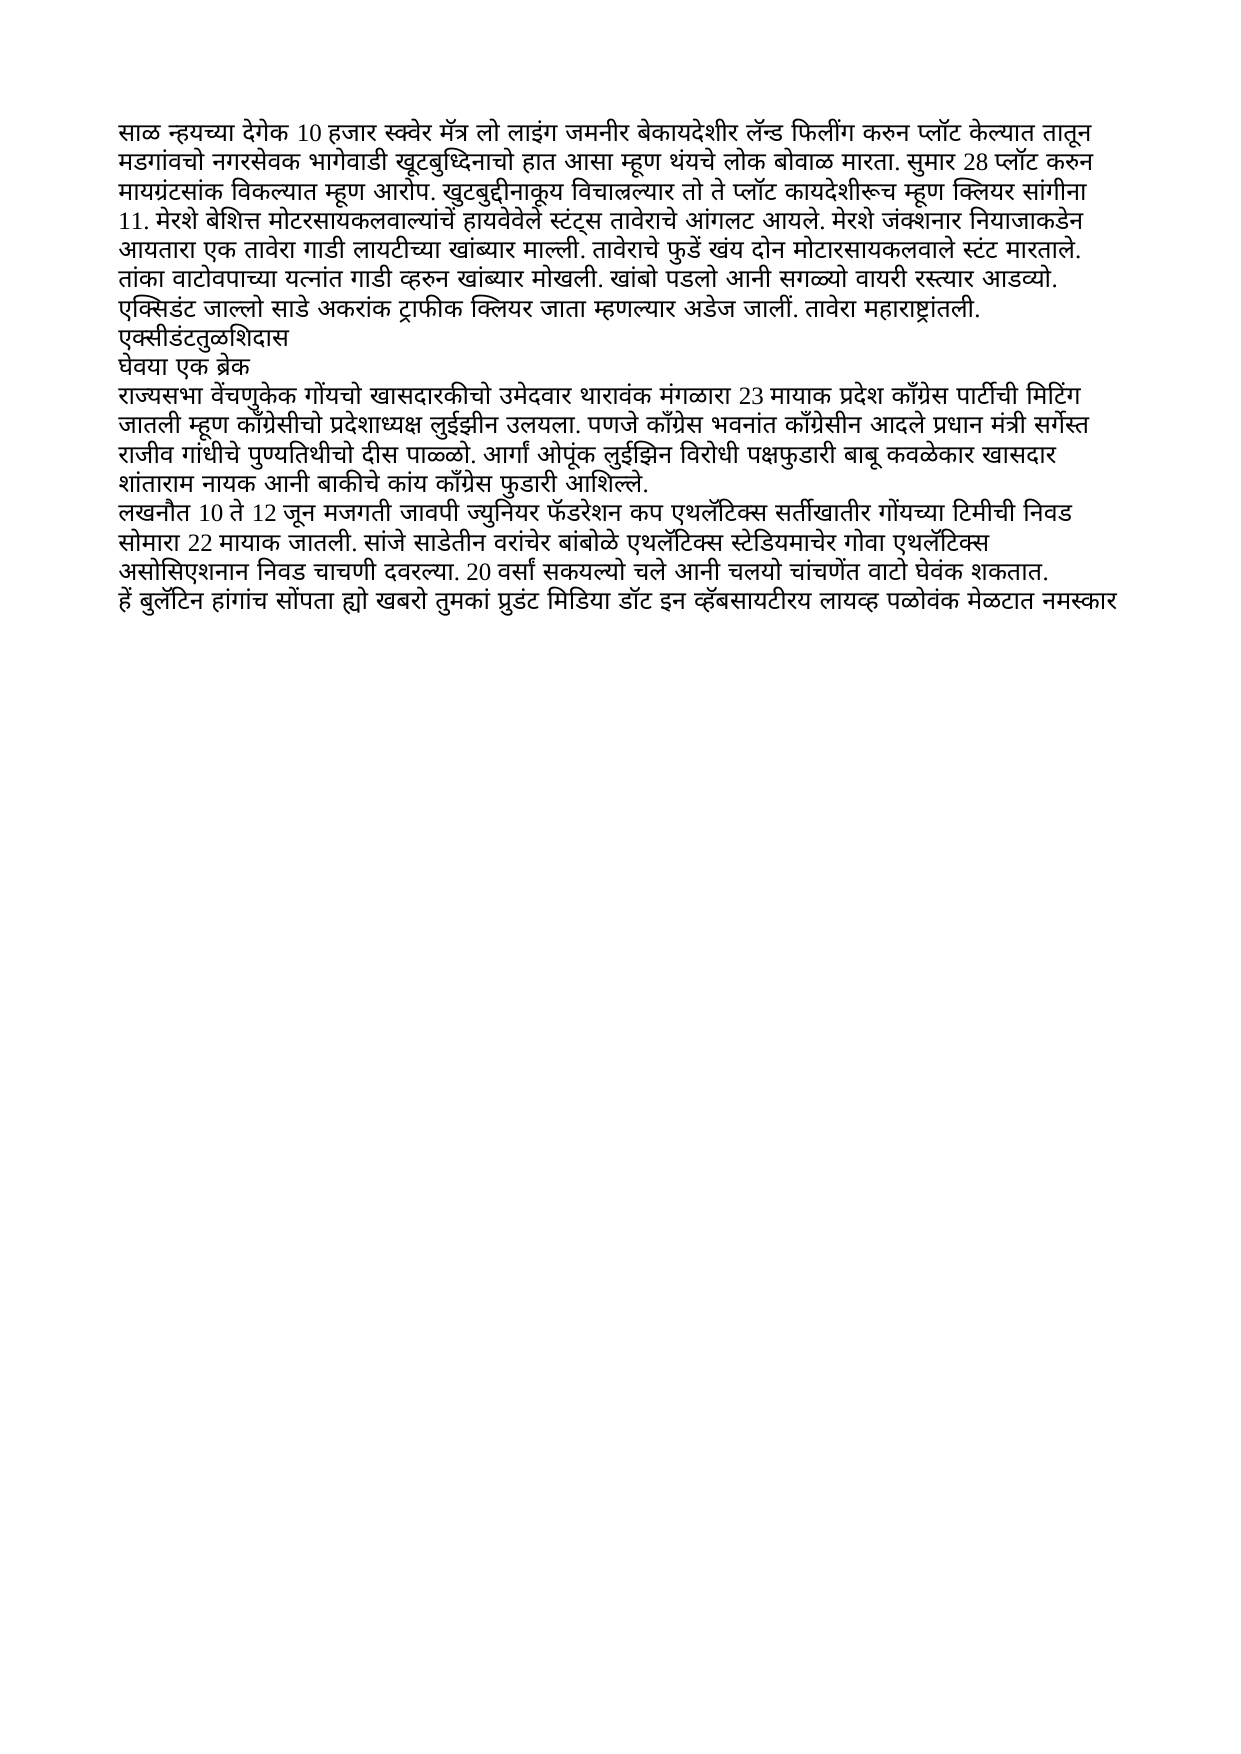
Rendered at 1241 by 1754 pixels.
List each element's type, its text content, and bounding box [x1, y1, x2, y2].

text घेवया एक ब्रेक [118, 352, 1122, 381]
text राज्यसभा वेंचणुकेक गोंयचो खासदारकीचो उमेदवार थारावंक मंगळारा 23 मायाक प्रदेश कॉंग्रेस पार्टीची मिटिंग जातली म्हूण कॉंग्रेसीचो प्रदेशाध्यक्ष लुईझीन उलयला. पणजे कॉंग्रेस भवनांत कॉंग्रेसीन आदले प्रधान मंत्री सर्गेस्त राजीव गांधीचे पुण्यतिथीचो दीस पाळ्ळो. आर्गां ओपूंक लुईझिन विरोधी पक्षफुडारी बाबू कवळेकार खासदार शांताराम नायक आनी बाकीचे कांय कॉंग्रेस फुडारी आशिल्ले. [118, 381, 1122, 498]
text 11. मेरशे बेशित्त मोटरसायकलवाल्यांचें हायवेवेले स्टंट्स तावेराचे आंगलट आयले. मेरशे जंक्शनार नियाजाकडेन आयतारा एक तावेरा गाडी लायटीच्या खांब्यार माल्ली. तावेराचे फुडें खंय दोन मोटारसायकलवाले स्टंट मारताले. तांका वाटोवपाच्या यत्नांत गाडी व्हरुन खांब्यार मोखली. खांबो पडलो आनी सगळ्यो वायरी रस्त्यार आडव्यो. एक्सिडंट जाल्लो साडे अकरांक ट्राफीक क्लियर जाता म्हणल्यार अडेज जालीं. तावेरा महाराष्ट्रांतली. एक्सीडंटतुळशिदास [118, 206, 1122, 352]
text साळ न्हयच्या देगेक 10 हजार स्क्वेर मॅत्र लो लाइंग जमनीर बेकायदेशीर लॅन्ड फिलींग करुन प्लॉट केल्यात तातून मडगांवचो नगरसेवक भागेवाडी खूटबुध्दिनाचो हात आसा म्हूण थंयचे लोक बोवाळ मारता. सुमार 28 प्लॉट करुन मायग्रंटसांक विकल्यात म्हूण आरोप. खुटबुद्दीनाकूय विचाल्रल्यार तो ते प्लॉट कायदेशीरूच म्हूण क्लियर सांगीना [118, 118, 1122, 206]
text हें बुलॅटिन हांगांच सोंपता ह्यो खबरो तुमकां प्रुडंट मिडिया डॉट इन व्हॅबसायटीरय लायव्ह पळोवंक मेळटात नमस्कार [118, 586, 1122, 615]
text लखनौत 10 ते 12 जून मजगती जावपी ज्युनियर फॅडरेशन कप एथलॅटिक्स सर्तीखातीर गोंयच्या टिमीची निवड सोमारा 22 मायाक जातली. सांजे साडेतीन वरांचेर बांबोळे एथलॅटिक्स स्टेडियमाचेर गोवा एथलॅटिक्स असोसिएशनान निवड चाचणी दवरल्या. 20 वर्सां सकयल्यो चले आनी चलयो चांचणेंत वाटो घेवंक शकतात. [118, 498, 1122, 586]
